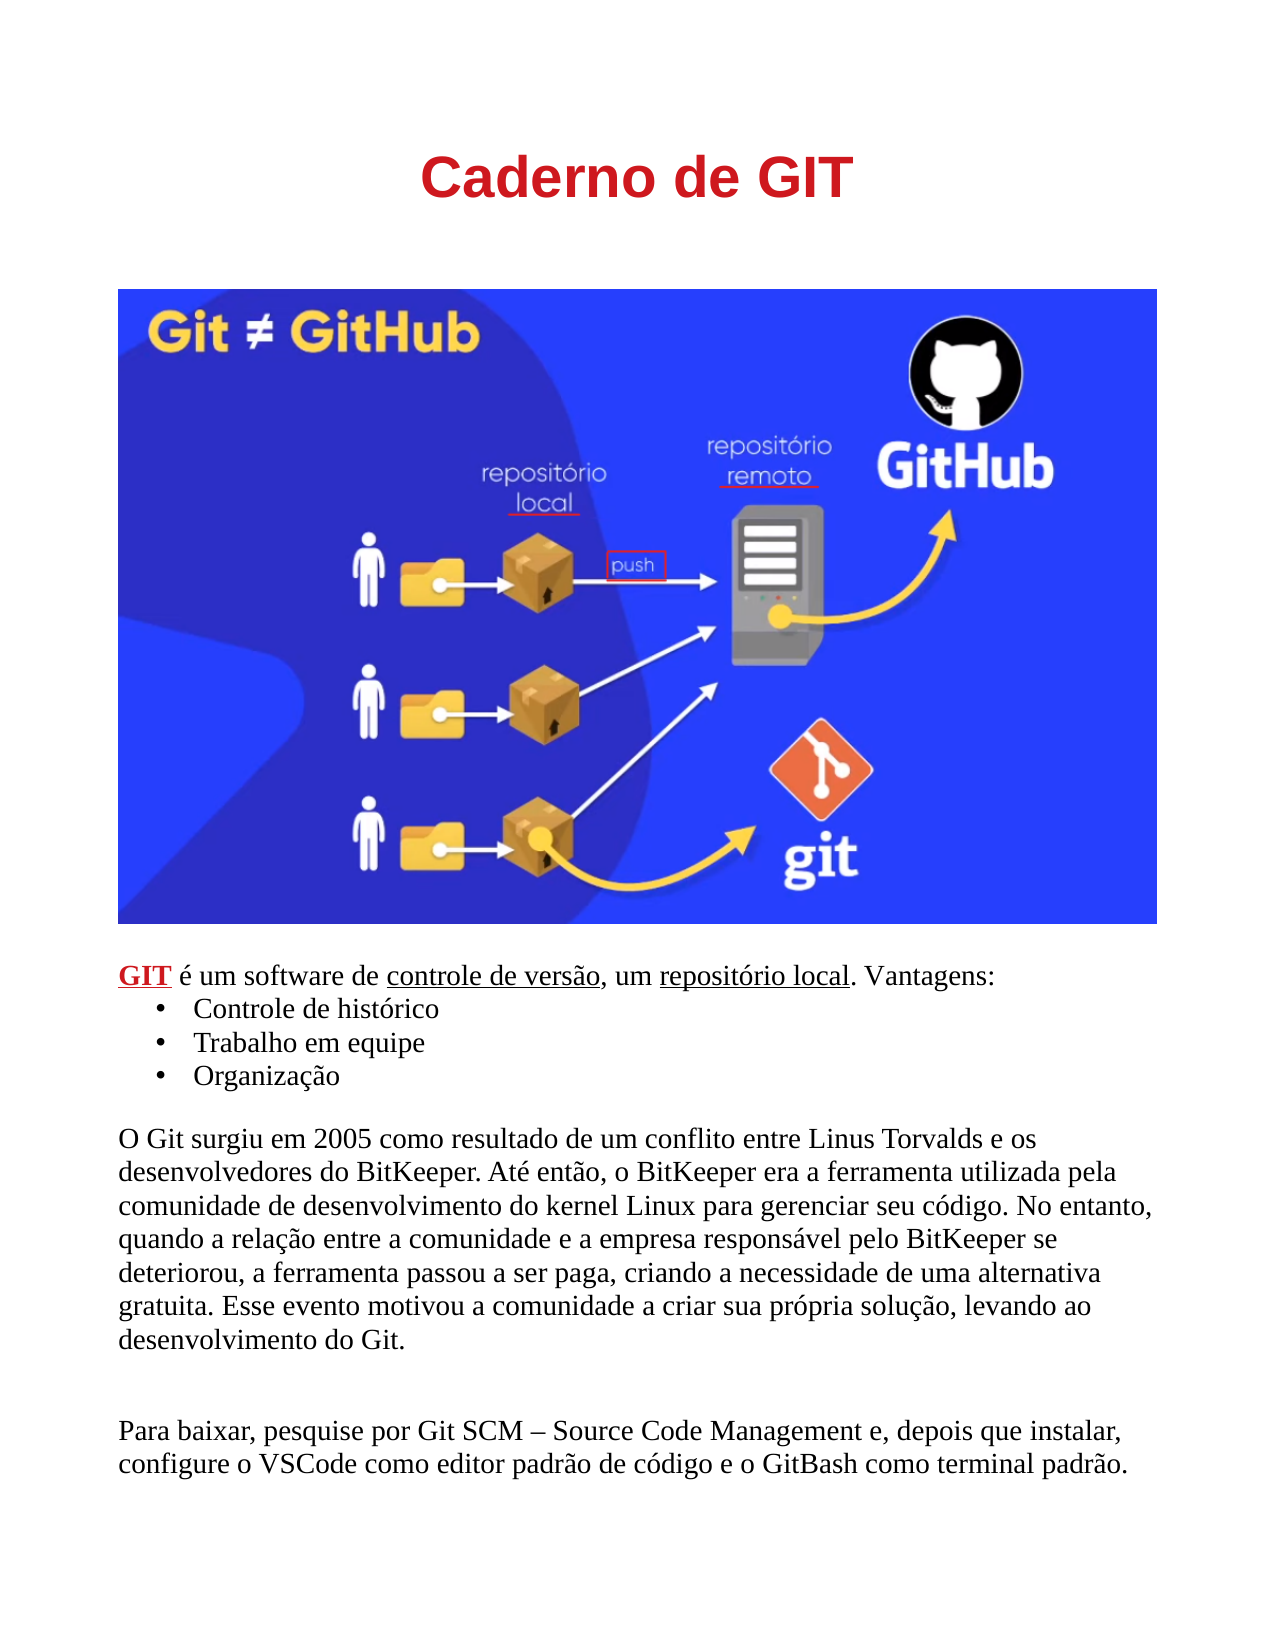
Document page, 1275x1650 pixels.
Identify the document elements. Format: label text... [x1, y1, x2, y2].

text Para baixar, pesquise por Git SCM – Source Code Management e, depois que instalar, configure o VSCode como editor padrão de código e o GitBash como terminal padrão. [118, 1413, 1157, 1480]
text O Git surgiu em 2005 como resultado de um conflito entre Linus Torvalds e os desenvolvedores do BitKeeper. Até então, o BitKeeper era a ferramenta utilizada pela comunidade de desenvolvimento do kernel Linux para gerenciar seu código. No entanto, quando a relação entre a comunidade e a empresa responsável pelo BitKeeper se deteriorou, a ferramenta passou a ser paga, criando a necessidade de uma alternativa gratuita. Esse evento motivou a comunidade a criar sua própria solução, levando ao desenvolvimento do Git. [118, 1121, 1157, 1356]
picture [118, 289, 1157, 924]
text GIT é um software de controle de versão, um repositório local. Vantagens: [118, 958, 1157, 991]
list Organização [156, 1058, 1157, 1092]
list Trabalho em equipe [156, 1025, 1157, 1058]
list Controle de histórico [156, 991, 1157, 1025]
title Caderno de GIT [118, 143, 1157, 210]
